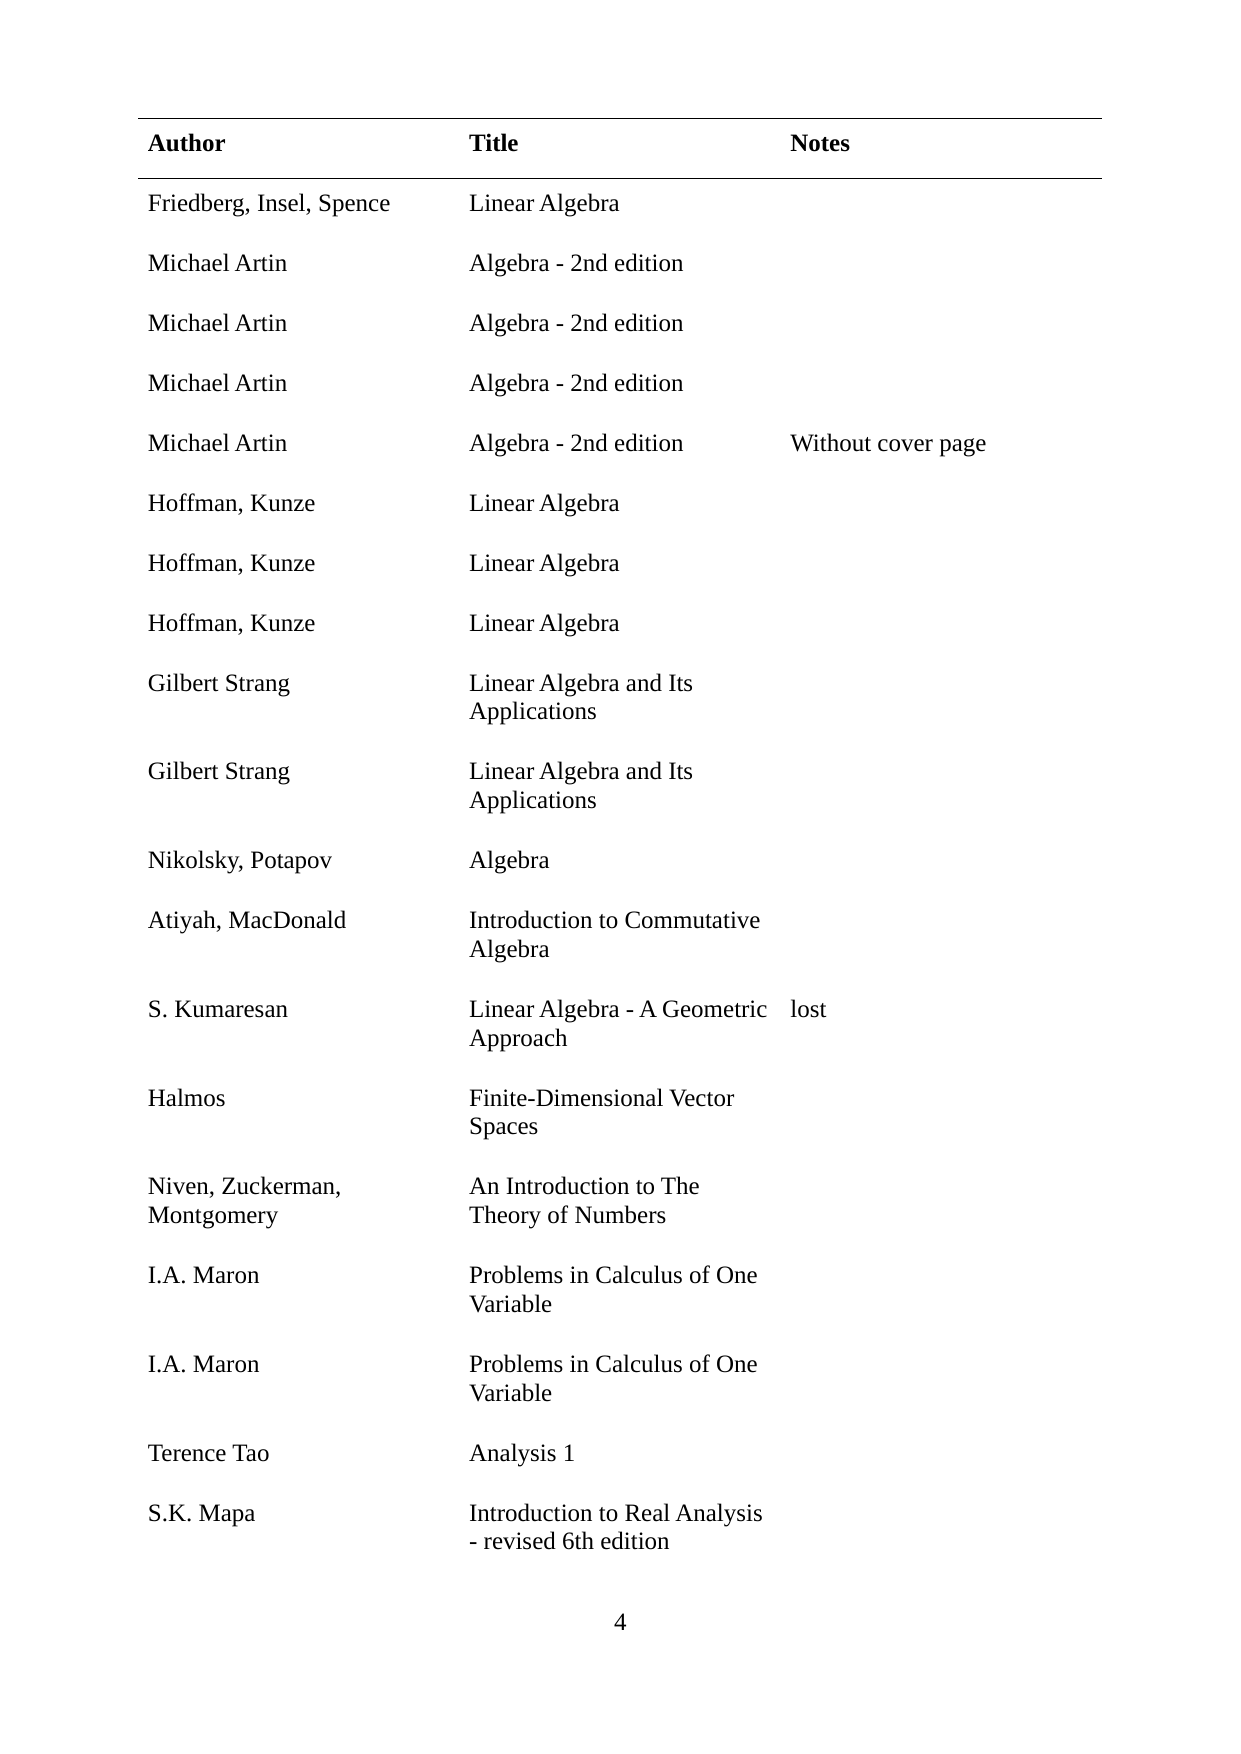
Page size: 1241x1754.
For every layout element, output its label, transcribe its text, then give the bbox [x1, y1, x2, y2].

table_cell [781, 1428, 1102, 1488]
table_cell Linear Algebra [460, 538, 781, 598]
table_cell [781, 658, 1102, 747]
table_cell Analysis 1 [460, 1428, 781, 1488]
table_header Title [460, 119, 781, 178]
table_cell Algebra - 2nd edition [460, 238, 781, 298]
table_cell Michael Artin [138, 238, 459, 298]
table_cell Friedberg, Insel, Spence [138, 179, 459, 238]
table_cell Linear Algebra [460, 179, 781, 238]
table_cell Hoffman, Kunze [138, 538, 459, 598]
table_cell Gilbert Strang [138, 747, 459, 836]
table_cell [781, 1073, 1102, 1162]
table_cell [781, 598, 1102, 658]
table_cell Problems in Calculus of One Variable [460, 1340, 781, 1428]
table_cell lost [781, 985, 1102, 1073]
table_cell [781, 1340, 1102, 1428]
table_cell [781, 298, 1102, 358]
table_cell Algebra [460, 836, 781, 896]
table_cell Introduction to Real Analysis - revised 6th edition [460, 1488, 781, 1577]
table_cell Algebra - 2nd edition [460, 298, 781, 358]
table_cell [781, 1488, 1102, 1577]
table_cell I.A. Maron [138, 1251, 459, 1339]
table_cell Hoffman, Kunze [138, 598, 459, 658]
table_cell I.A. Maron [138, 1340, 459, 1428]
table_cell [781, 538, 1102, 598]
table_cell [781, 358, 1102, 418]
table_cell Niven, Zuckerman, Montgomery [138, 1162, 459, 1251]
table_header Author [138, 119, 459, 178]
table_cell An Introduction to The Theory of Numbers [460, 1162, 781, 1251]
table_cell Michael Artin [138, 418, 459, 478]
table_cell Halmos [138, 1073, 459, 1162]
table_cell Introduction to Commutative Algebra [460, 896, 781, 984]
table_cell Algebra - 2nd edition [460, 418, 781, 478]
table_cell Michael Artin [138, 298, 459, 358]
table_cell Nikolsky, Potapov [138, 836, 459, 896]
table_cell Gilbert Strang [138, 658, 459, 747]
table_cell Finite-Dimensional Vector Spaces [460, 1073, 781, 1162]
table_cell Linear Algebra and Its Applications [460, 658, 781, 747]
table_cell [781, 238, 1102, 298]
table_cell [781, 1251, 1102, 1339]
table_cell Michael Artin [138, 358, 459, 418]
table_cell Algebra - 2nd edition [460, 358, 781, 418]
table_cell [781, 478, 1102, 538]
table_cell Atiyah, MacDonald [138, 896, 459, 984]
table_header Notes [781, 119, 1102, 178]
table_cell Without cover page [781, 418, 1102, 478]
table_cell S. Kumaresan [138, 985, 459, 1073]
table_cell [781, 896, 1102, 984]
table_cell Linear Algebra [460, 478, 781, 538]
table_cell Linear Algebra - A Geometric Approach [460, 985, 781, 1073]
table_cell [781, 179, 1102, 238]
table_cell Hoffman, Kunze [138, 478, 459, 538]
table_cell Linear Algebra [460, 598, 781, 658]
table_cell Terence Tao [138, 1428, 459, 1488]
table_cell Linear Algebra and Its Applications [460, 747, 781, 836]
table_cell [781, 1162, 1102, 1251]
table_cell [781, 836, 1102, 896]
table_cell Problems in Calculus of One Variable [460, 1251, 781, 1339]
table_cell S.K. Mapa [138, 1488, 459, 1577]
table_cell [781, 747, 1102, 836]
